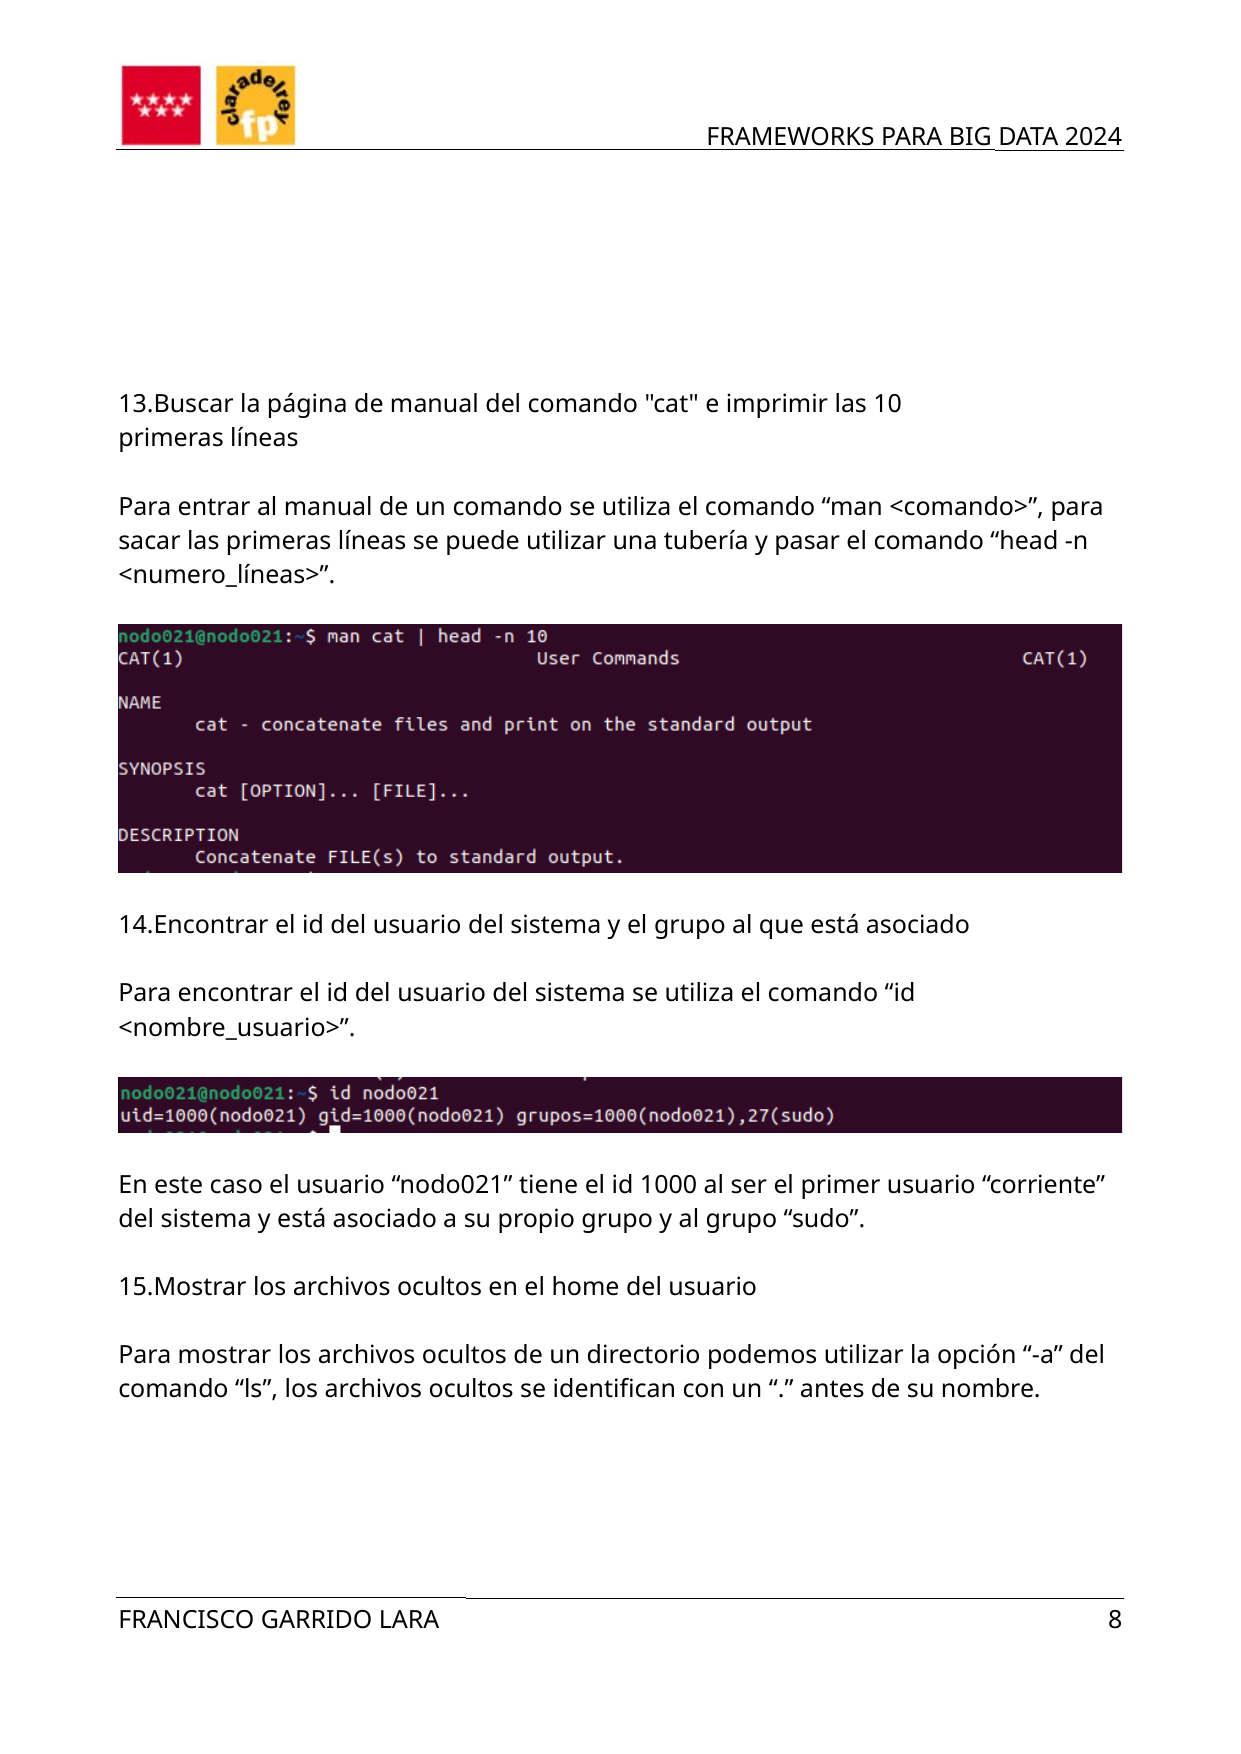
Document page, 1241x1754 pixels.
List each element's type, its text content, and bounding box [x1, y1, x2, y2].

picture [118, 1077, 1123, 1133]
text primeras líneas [118, 420, 1122, 454]
picture [116, 60, 299, 149]
text Para encontrar el id del usuario del sistema se utiliza el comando “id <nombre_usuario>”. [118, 975, 1122, 1043]
text 13.Buscar la página de manual del comando "cat" e imprimir las 10 [118, 386, 1122, 420]
picture [118, 624, 1123, 873]
text En este caso el usuario “nodo021” tiene el id 1000 al ser el primer usuario “corriente” del sistema y está asociado a su propio grupo y al grupo “sudo”. [118, 1166, 1122, 1234]
text 14.Encontrar el id del usuario del sistema y el grupo al que está asociado [118, 907, 1122, 941]
text Para entrar al manual de un comando se utiliza el comando “man <comando>”, para sacar las primeras líneas se puede utilizar una tubería y pasar el comando “head -n <numero_líneas>”. [118, 488, 1122, 590]
text 15.Mostrar los archivos ocultos en el home del usuario [118, 1268, 1122, 1302]
text Para mostrar los archivos ocultos de un directorio podemos utilizar la opción “-a” del comando “ls”, los archivos ocultos se identifican con un “.” antes de su nombre. [118, 1337, 1122, 1405]
